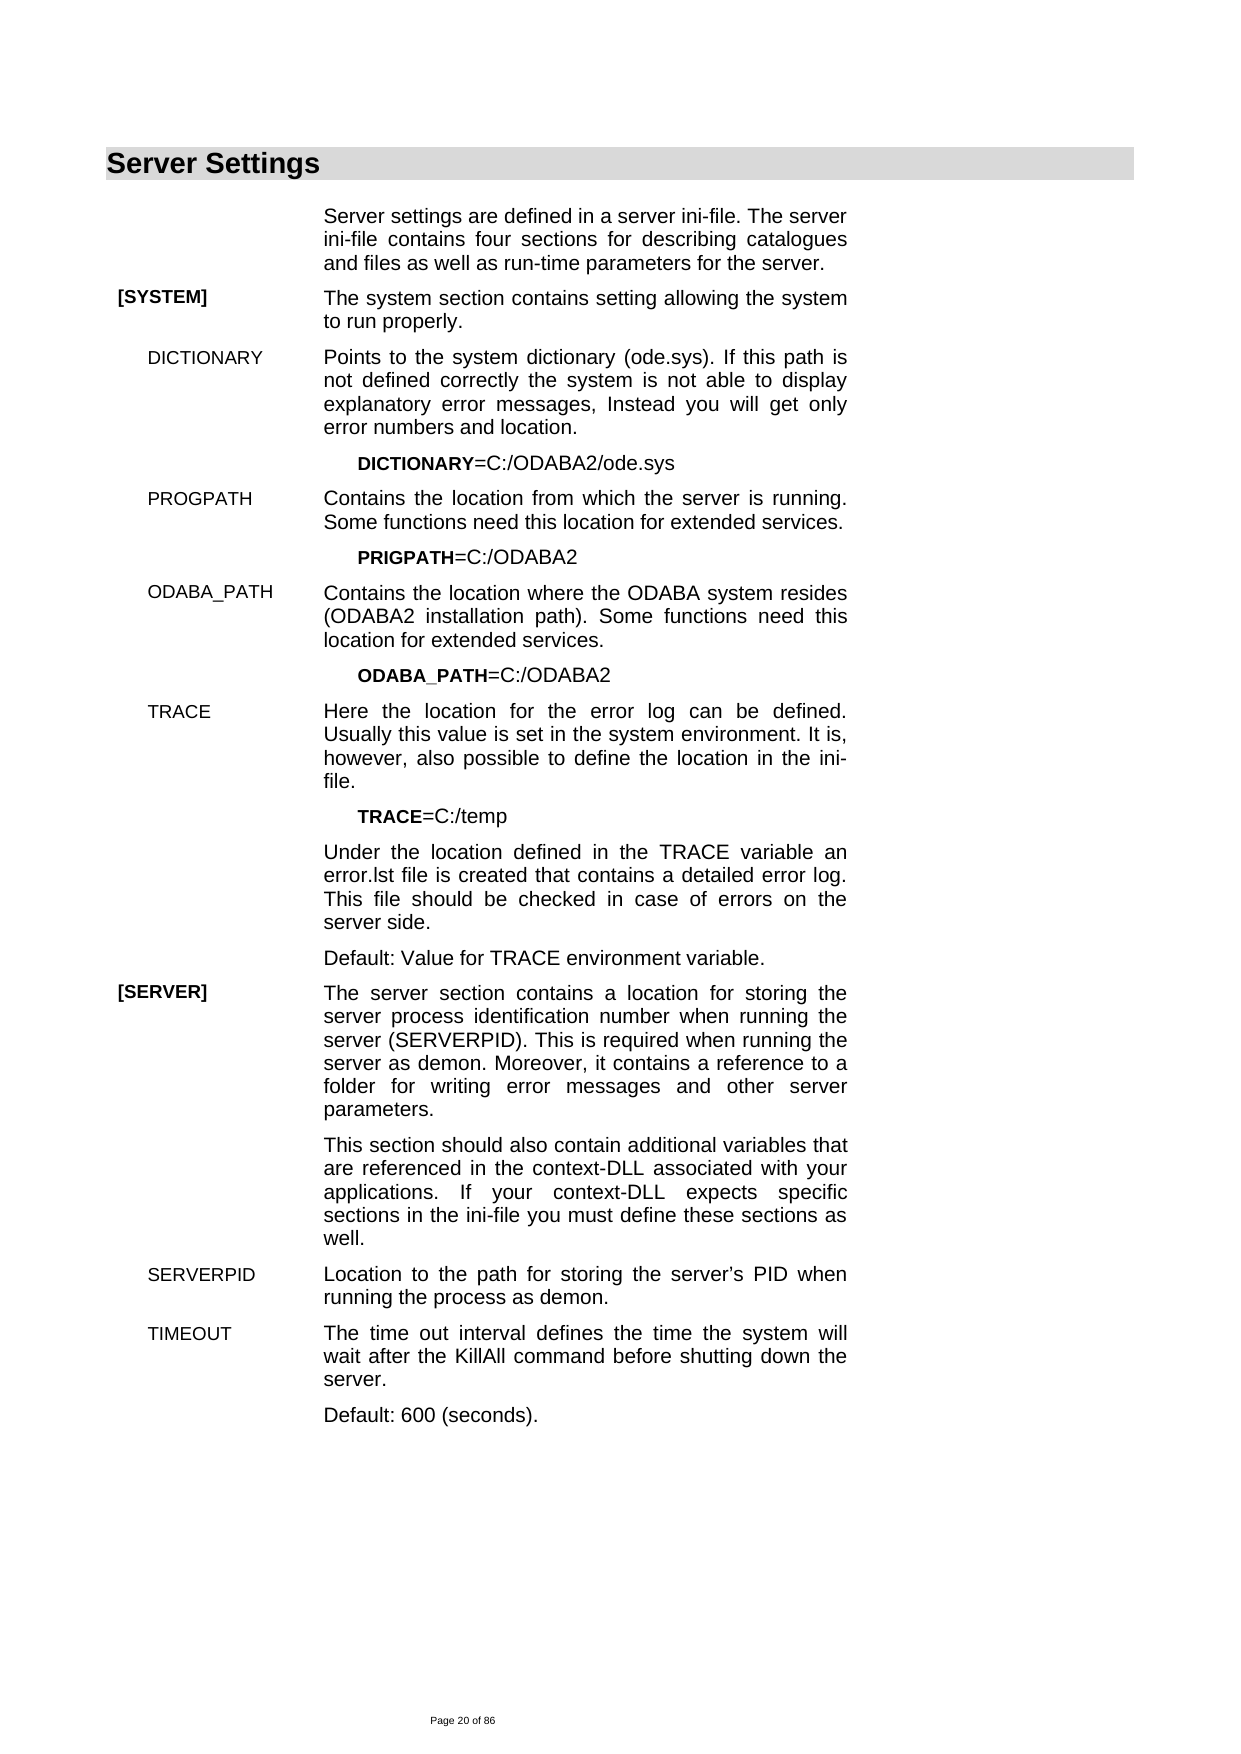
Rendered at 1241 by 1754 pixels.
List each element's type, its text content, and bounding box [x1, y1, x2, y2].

subtitle Server Settings [106, 147, 1134, 180]
table_cell The server section contains a location for storing the server process identification number when running the server (SERVERPID). This is required when running the server as demon. Moreover, it contains a reference to a folder for writing error messages and other server parameters. This section should also contain additional variables that are referenced in the context-DLL associated with your applications. If your context-DLL expects specific sections in the ini-file you must define these sections as well. [312, 982, 859, 1262]
table_cell [SERVER] [106, 982, 312, 1262]
table_cell ODABA_PATH [106, 582, 312, 699]
table_cell DICTIONARY [106, 346, 312, 487]
table_header Server settings are defined in a server ini-file. The server ini-file contains four sections for describing catalogues and files as well as run-time parameters for the server. [312, 205, 859, 287]
table_cell Contains the location where the ODABA system resides (ODABA2 installation path). Some functions need this location for extended services. ODABA_PATH=C:/ODABA2 [312, 582, 859, 699]
table_cell SERVERPID [106, 1263, 312, 1321]
table_cell Contains the location from which the server is running. Some functions need this location for extended services. PRIGPATH=C:/ODABA2 [312, 487, 859, 582]
table_cell Location to the path for storing the server’s PID when running the process as demon. [312, 1263, 859, 1321]
table_cell Points to the system dictionary (ode.sys). If this path is not defined correctly the system is not able to display explanatory error messages, Instead you will get only error numbers and location. DICTIONARY=C:/ODABA2/ode.sys [312, 346, 859, 487]
table_cell Here the location for the error log can be defined. Usually this value is set in the system environment. It is, however, also possible to define the location in the ini-file. TRACE=C:/temp Under the location defined in the TRACE variable an error.lst file is created that contains a detailed error log. This file should be checked in case of errors on the server side. Default: Value for TRACE environment variable. [312, 700, 859, 982]
table_cell PROGPATH [106, 487, 312, 582]
table_cell TIMEOUT [106, 1321, 312, 1439]
table_cell TRACE [106, 700, 312, 982]
table_cell The system section contains setting allowing the system to run properly. [312, 287, 859, 346]
table_cell [SYSTEM] [106, 287, 312, 346]
table_header [106, 205, 312, 287]
table_cell The time out interval defines the time the system will wait after the KillAll command before shutting down the server. Default: 600 (seconds). [312, 1321, 859, 1439]
